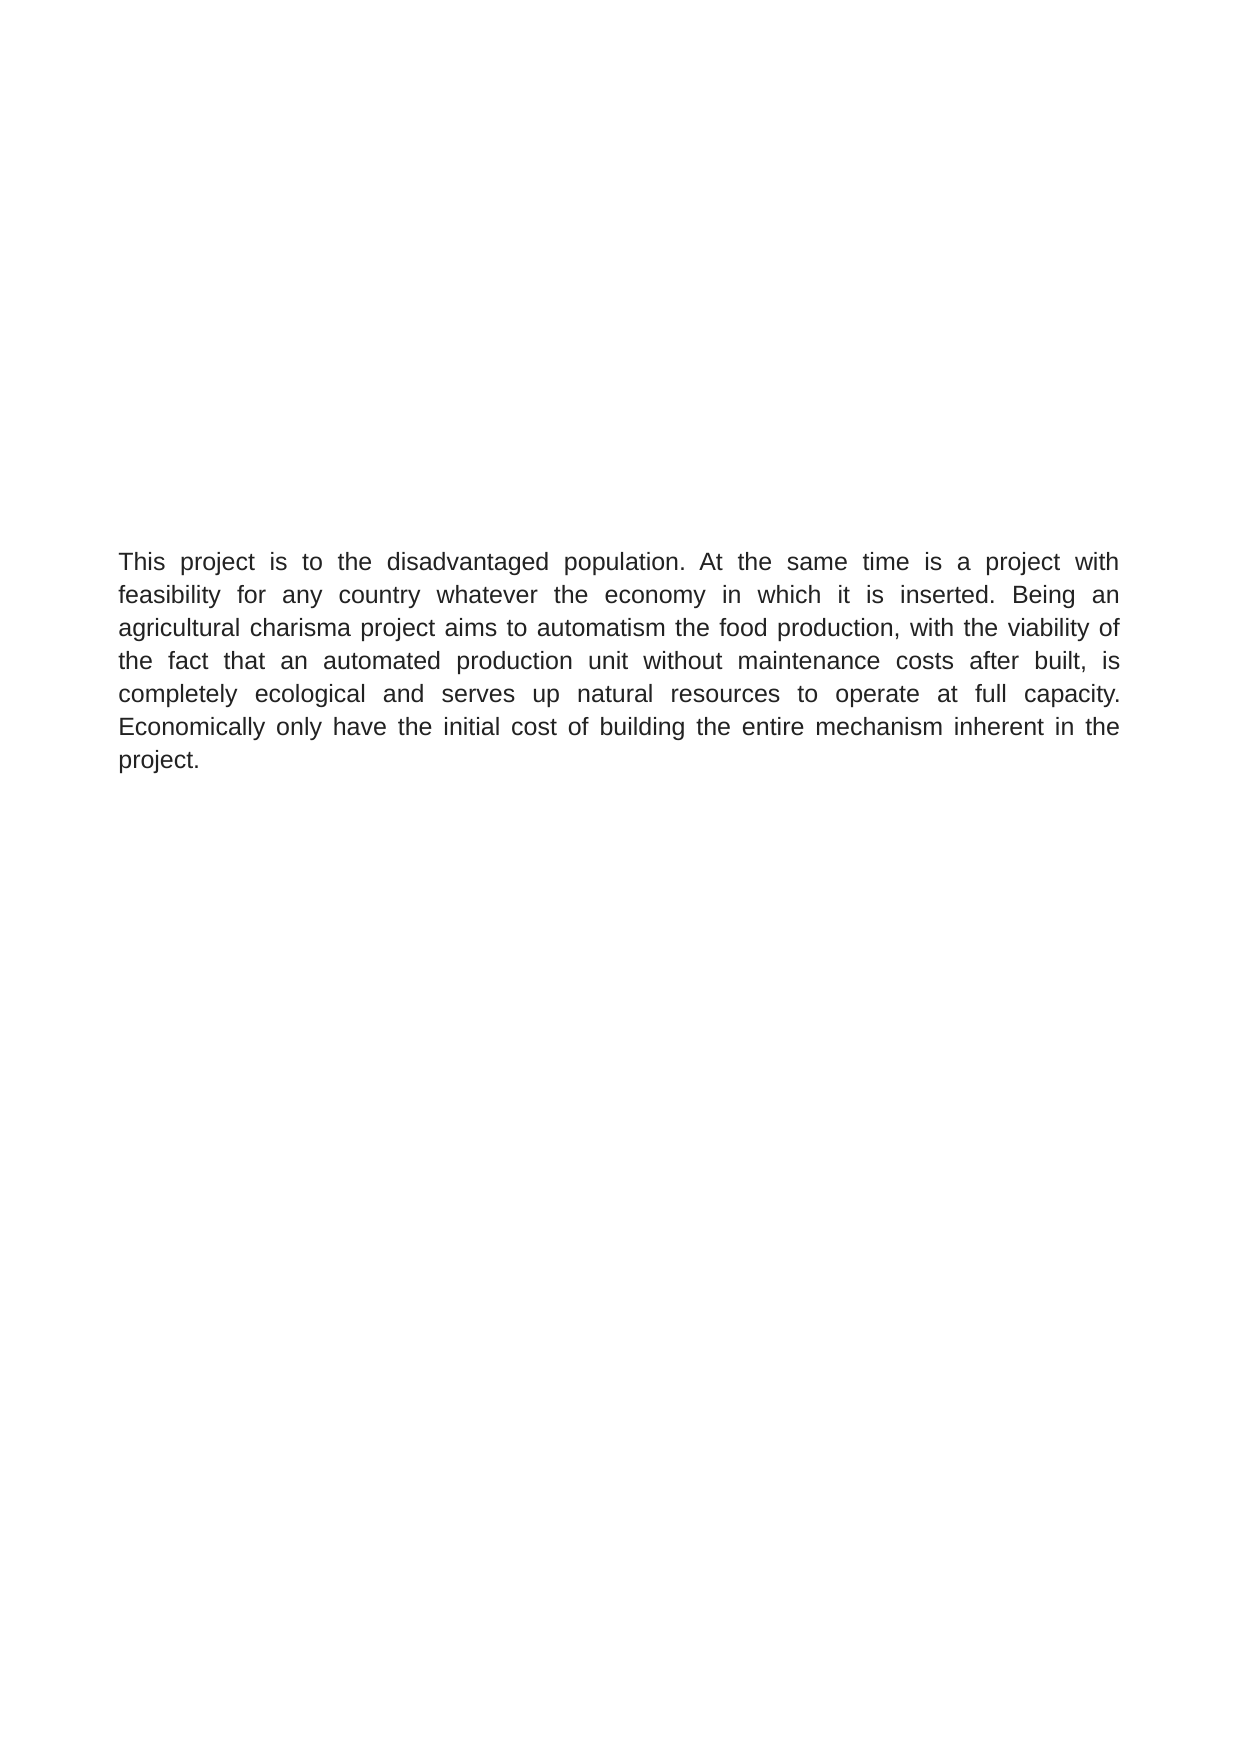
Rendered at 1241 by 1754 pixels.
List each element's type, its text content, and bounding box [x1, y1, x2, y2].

text This project is to the disadvantaged population. At the same time is a project with feasibility for any country whatever the economy in which it is inserted. Being an agricultural charisma project aims to automatism the food production, with the viability of the fact that an automated production unit without maintenance costs after built, is completely ecological and serves up natural resources to operate at full capacity. Economically only have the initial cost of building the entire mechanism inherent in the project. [118, 547, 1122, 773]
